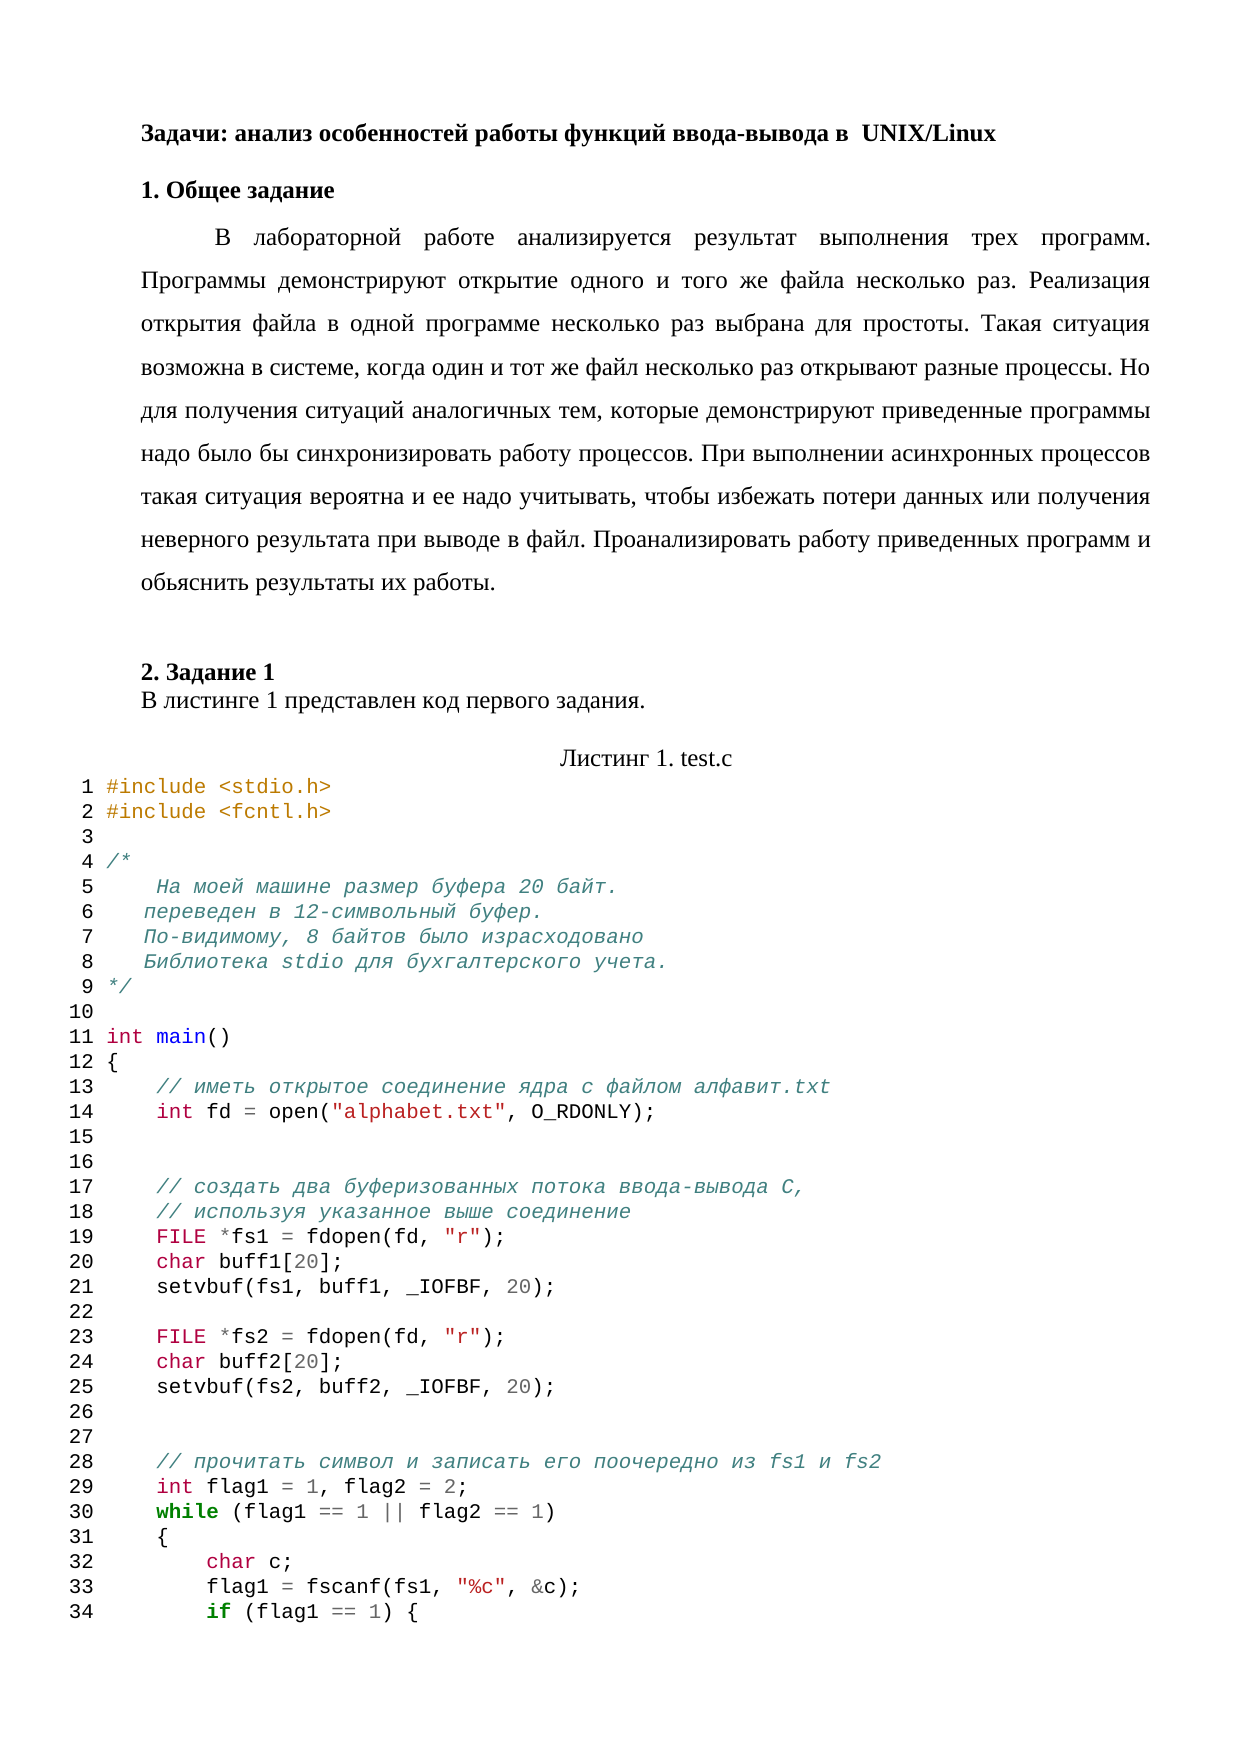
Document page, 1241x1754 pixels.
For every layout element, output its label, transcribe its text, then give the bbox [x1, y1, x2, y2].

table_header #include <stdio.h> #include <fcntl.h> /* На моей машине размер буфера 20 байт. переведен в 12-символьный буфер. По-видимому, 8 байтов было израсходовано Библиотека stdio для бухгалтерского учета. */ int main() { // иметь открытое соединение ядра с файлом алфавит.txt int fd = open("alphabet.txt", O_RDONLY); // создать два буферизованных потока ввода-вывода C, // используя указанное выше соединение FILE *fs1 = fdopen(fd, "r"); char buff1[20]; setvbuf(fs1, buff1, _IOFBF, 20); FILE *fs2 = fdopen(fd, "r"); char buff2[20]; setvbuf(fs2, buff2, _IOFBF, 20); // прочитать символ и записать его поочередно из fs1 и fs2 int flag1 = 1, flag2 = 2; while (flag1 == 1 || flag2 == 1) { char c; flag1 = fscanf(fs1, "%c", &c); if (flag1 == 1) { [103, 772, 1240, 1628]
text Листинг 1. test.c [141, 743, 1152, 772]
text В лабораторной работе анализируется результат выполнения трех программ. Программы демонстрируют открытие одного и того же файла несколько раз. Реализация открытия файла в одной программе несколько раз выбрана для простоты. Такая ситуация возможна в системе, когда один и тот же файл несколько раз открывают разные процессы. Но для получения ситуаций аналогичных тем, которые демонстрируют приведенные программы надо было бы синхронизировать работу процессов. При выполнении асинхронных процессов такая ситуация вероятна и ее надо учитывать, чтобы избежать потери данных или получения неверного результата при выводе в файл. Проанализировать работу приведенных программ и обьяснить результаты их работы. [141, 222, 1152, 596]
text Задачи: анализ особенностей работы функций ввода-вывода в UNIX/Linux [141, 118, 1152, 147]
text 1. Общее задание [141, 147, 1152, 204]
table_header 1 2 3 4 5 6 7 8 9 10 11 12 13 14 15 16 17 18 19 20 21 22 23 24 25 26 27 28 29 30 31 32 33 34 [66, 772, 103, 1628]
text В листинге 1 представлен код первого задания. [141, 686, 1152, 714]
text 2. Задание 1 [141, 657, 1152, 686]
